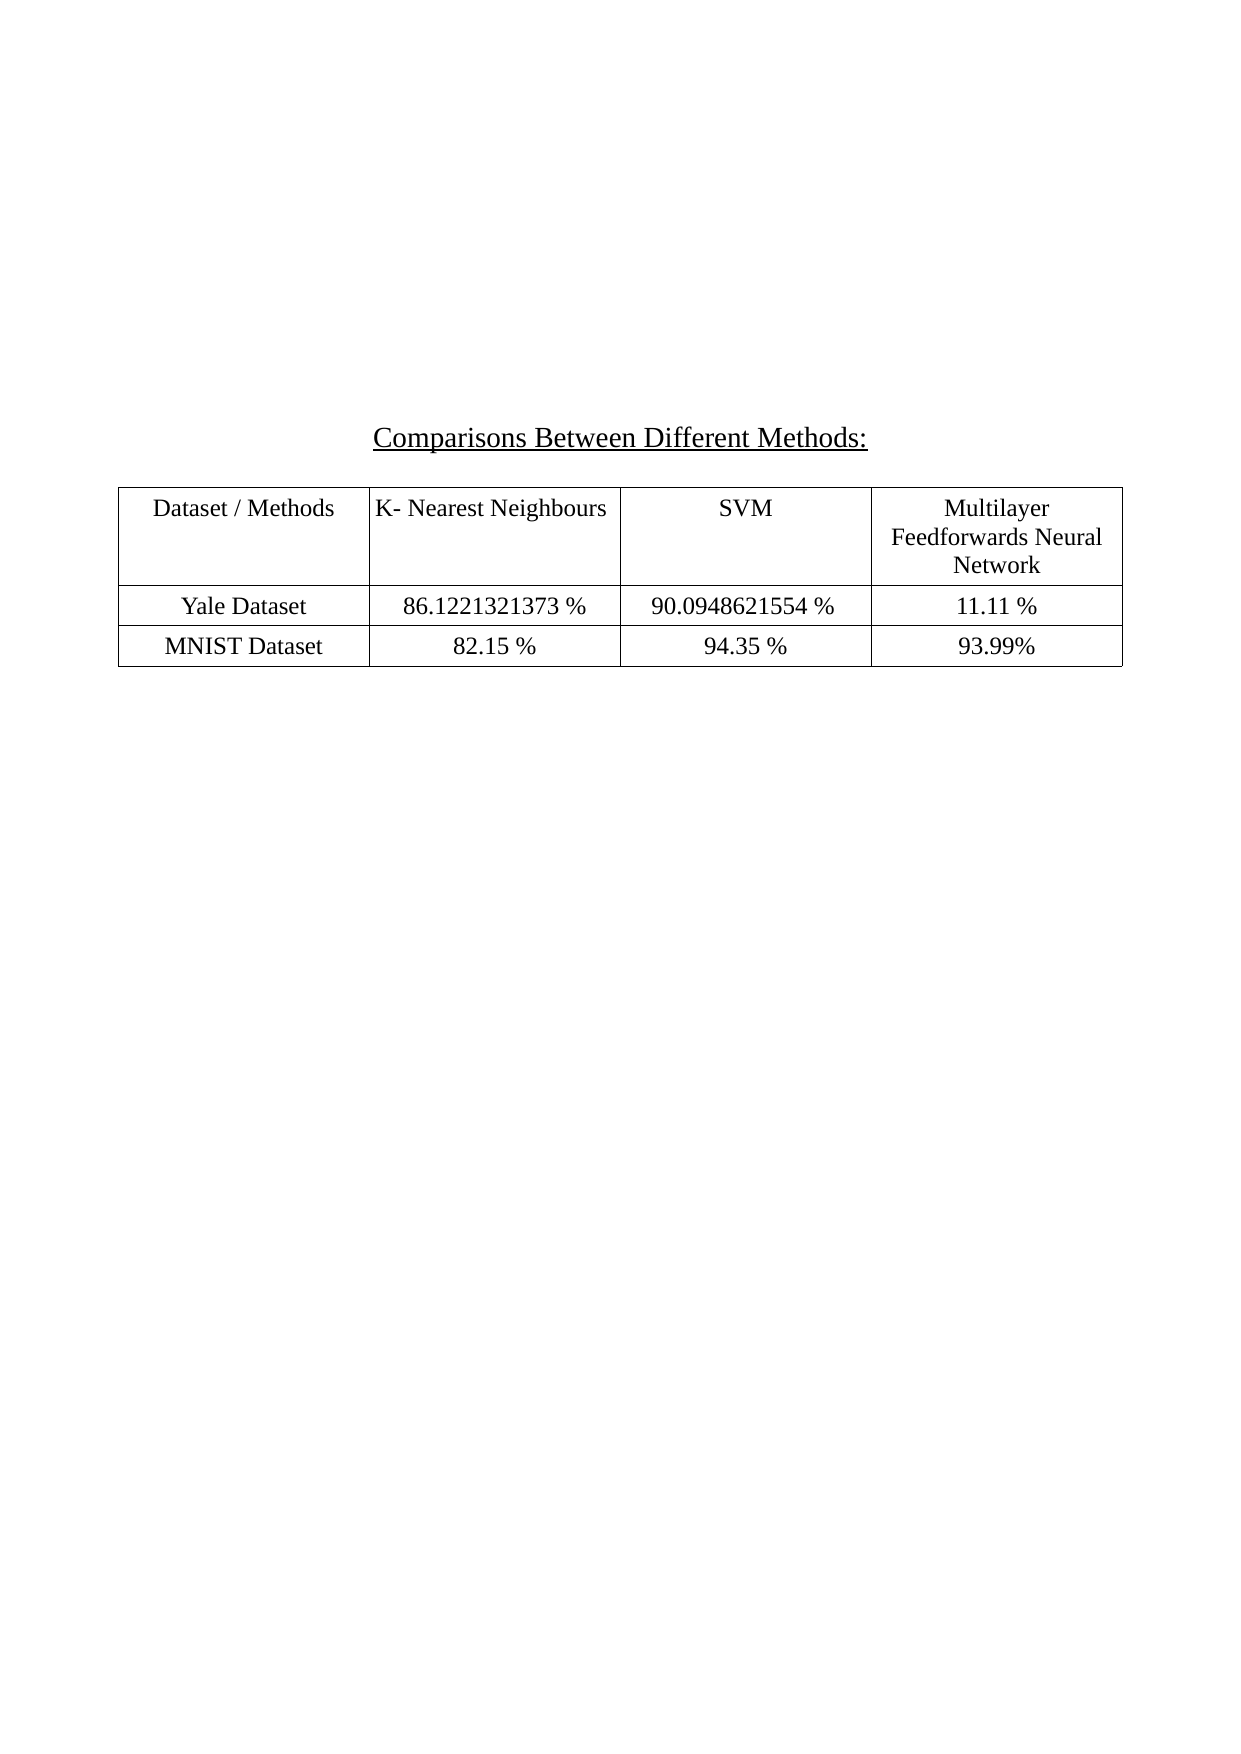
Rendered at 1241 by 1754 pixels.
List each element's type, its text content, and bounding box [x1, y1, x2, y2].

table_cell 82.15 % [370, 626, 620, 666]
table_cell 94.35 % [621, 626, 871, 666]
table_header Dataset / Methods [119, 488, 369, 585]
table_cell Yale Dataset [119, 586, 369, 625]
table_cell 90.0948621554 % [621, 586, 871, 625]
table_header SVM [621, 488, 871, 585]
table_cell 93.99% [872, 626, 1122, 666]
table_header Multilayer Feedforwards Neural Network [872, 488, 1122, 585]
table_header K- Nearest Neighbours [370, 488, 620, 585]
table_cell 11.11 % [872, 586, 1122, 625]
text Comparisons Between Different Methods: [118, 420, 1122, 453]
table_cell MNIST Dataset [119, 626, 369, 666]
table_cell 86.1221321373 % [370, 586, 620, 625]
